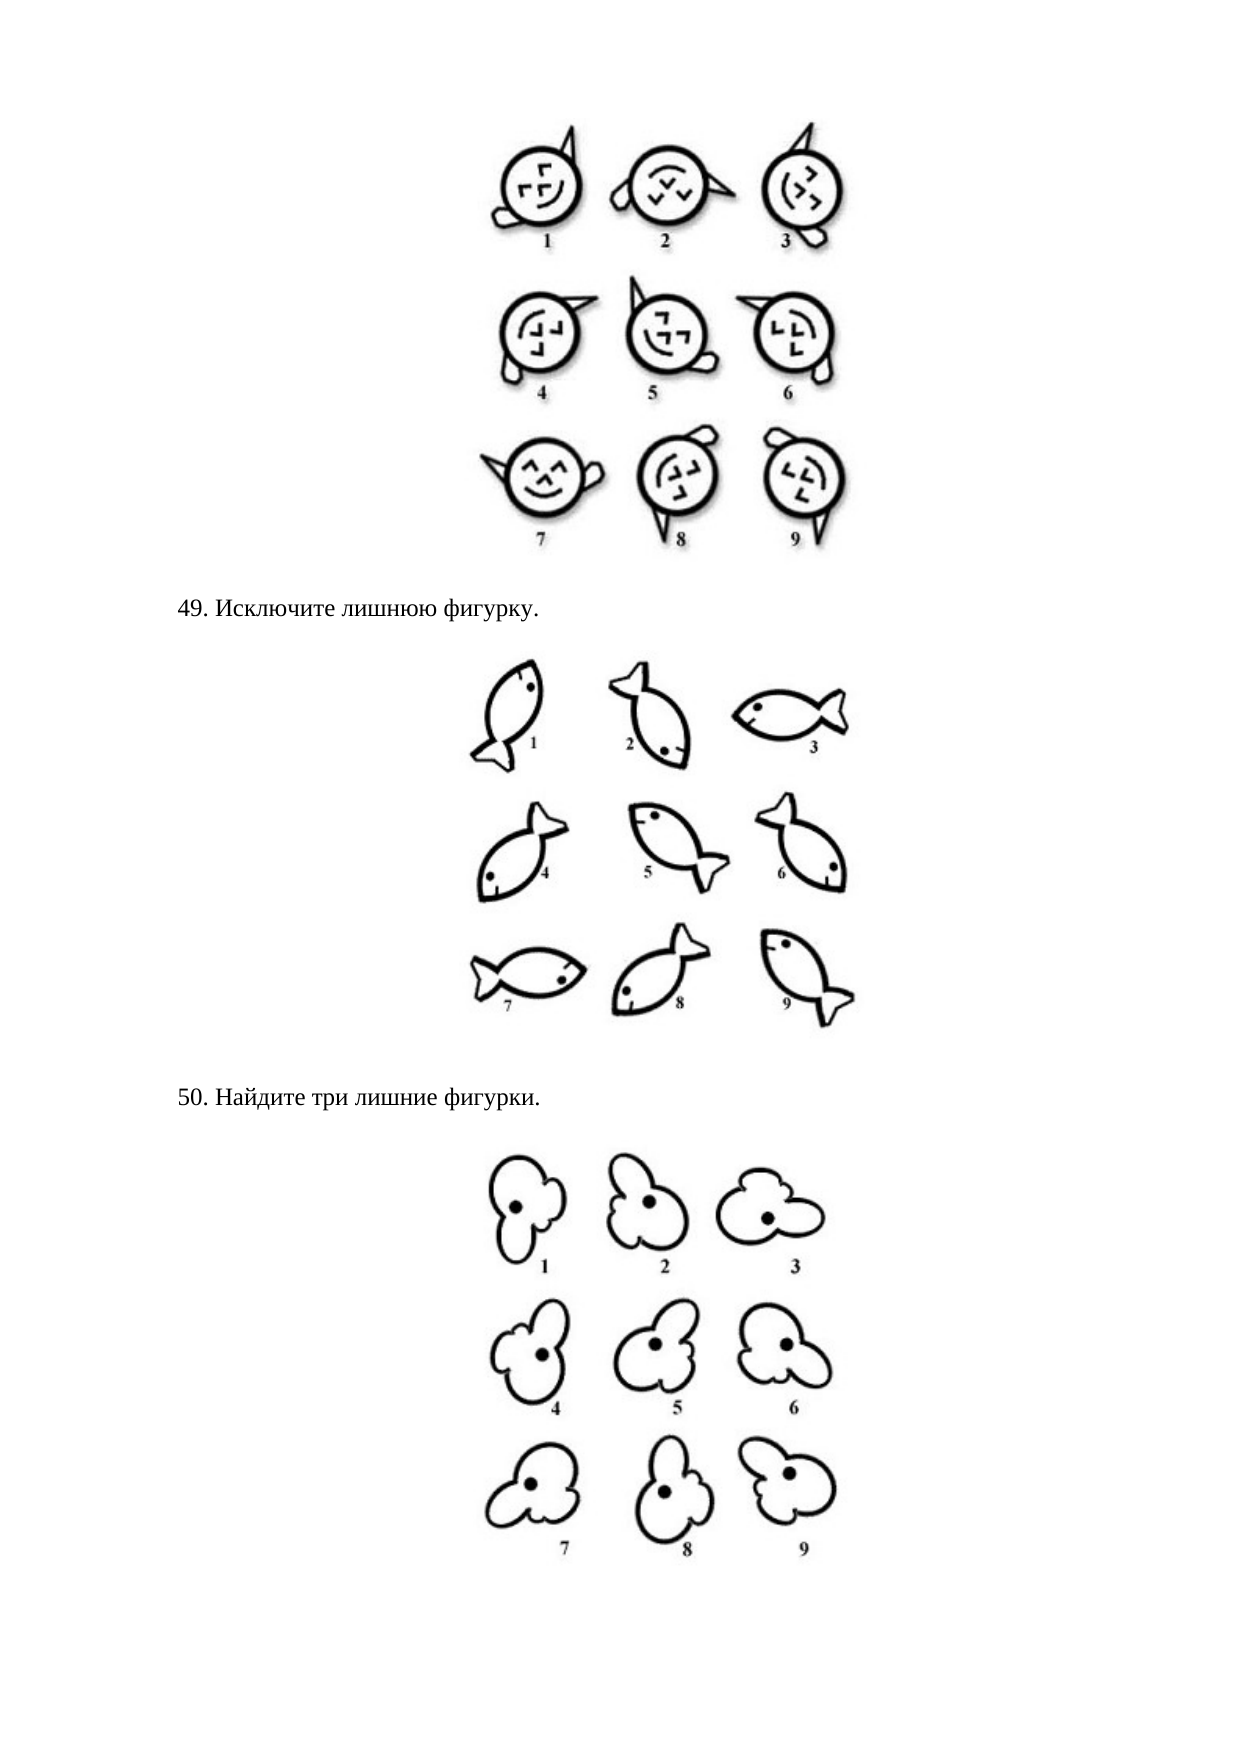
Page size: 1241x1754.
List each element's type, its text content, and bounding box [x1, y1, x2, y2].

picture [453, 118, 876, 565]
text 50. Найдите три лишние фигурки. [177, 1082, 1152, 1111]
picture [458, 650, 871, 1054]
picture [472, 1140, 857, 1578]
text 49. Исключите лишнюю фигурку. [177, 593, 1152, 622]
